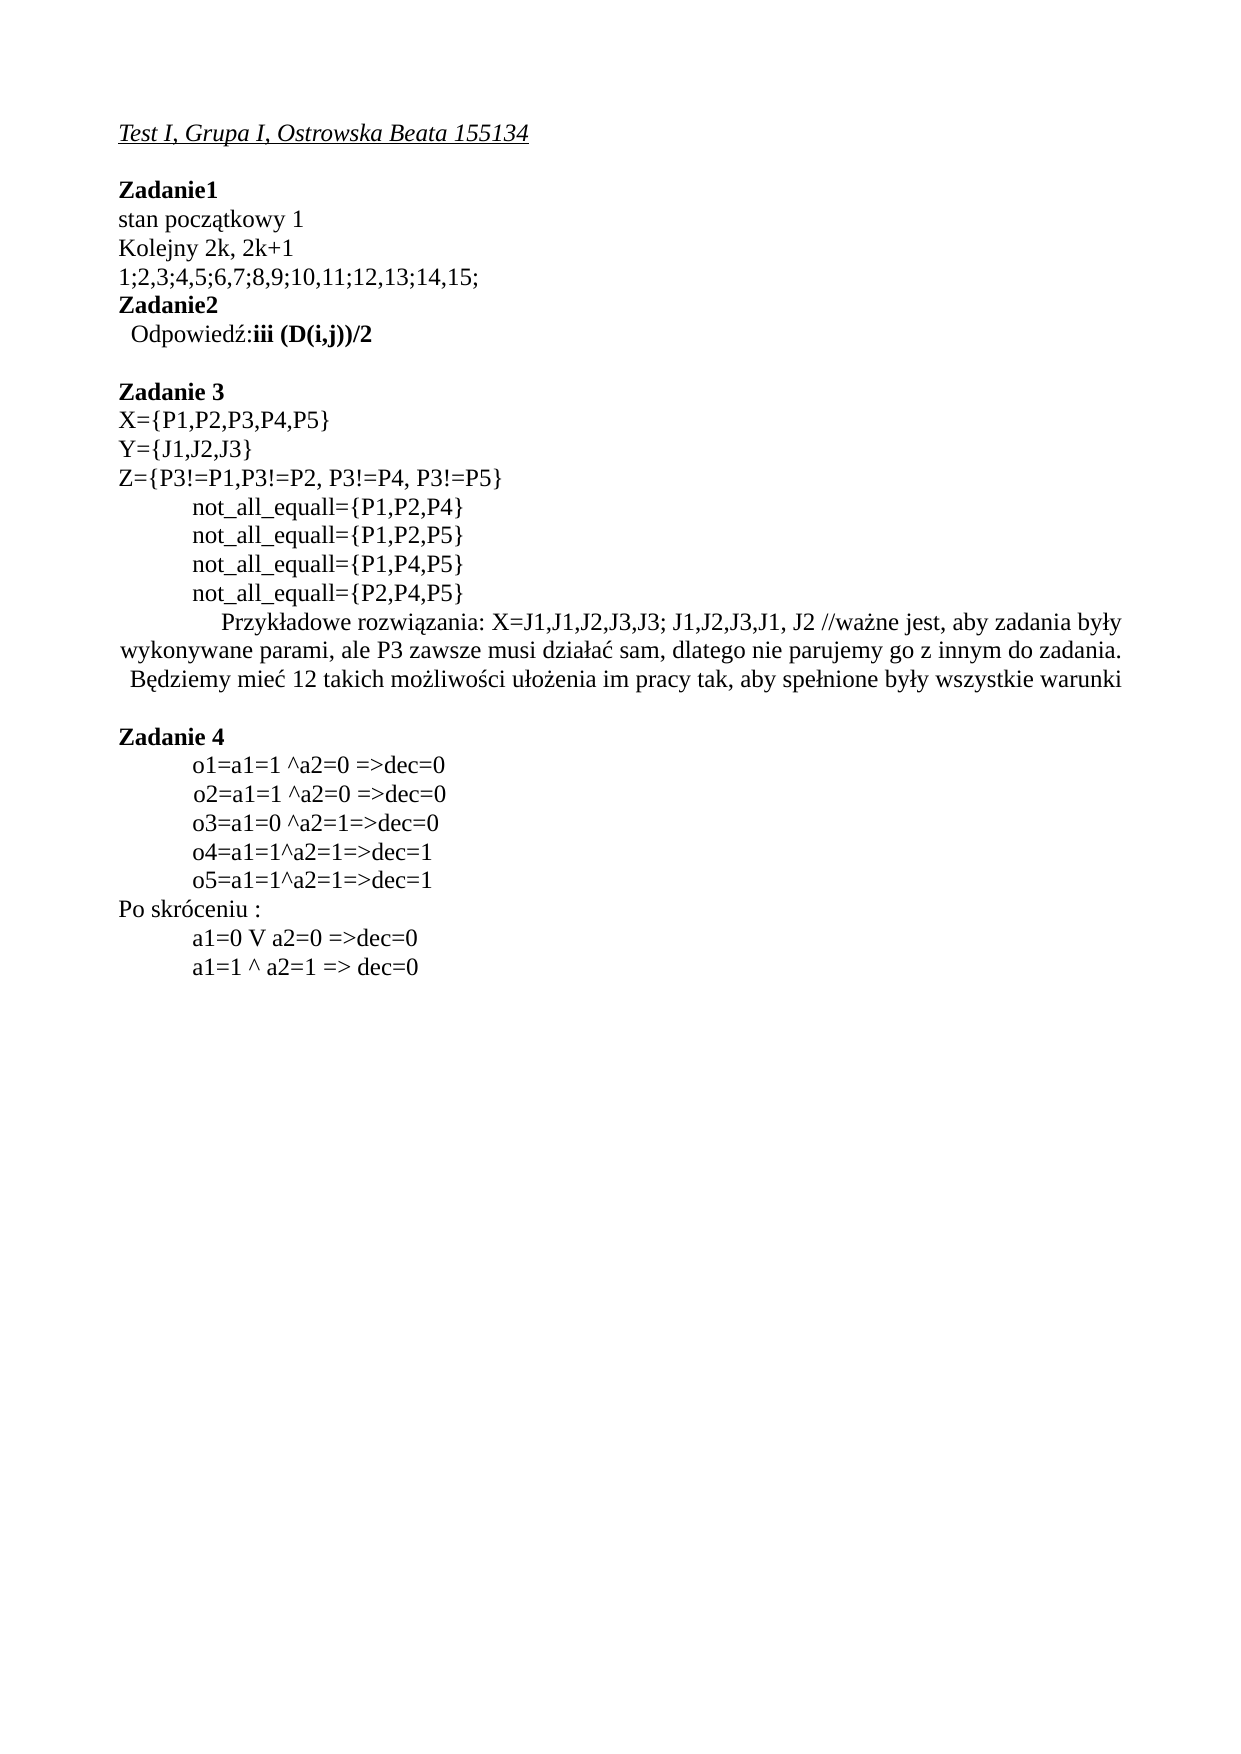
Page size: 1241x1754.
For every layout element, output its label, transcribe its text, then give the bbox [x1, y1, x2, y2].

text Będziemy mieć 12 takich możliwości ułożenia im pracy tak, aby spełnione były wszystkie warunki [118, 664, 1122, 693]
text Y={J1,J2,J3} [118, 434, 1122, 463]
text o5=a1=1^a2=1=>dec=1 [118, 866, 1122, 894]
text Zadanie 4 [118, 722, 1122, 751]
text 1;2,3;4,5;6,7;8,9;10,11;12,13;14,15; [118, 262, 1122, 291]
text o4=a1=1^a2=1=>dec=1 [118, 837, 1122, 866]
text Odpowiedź:iii (D(i,j))/2 [118, 319, 1122, 348]
text stan początkowy 1 [118, 204, 1122, 233]
text X={P1,P2,P3,P4,P5} [118, 406, 1122, 434]
text not_all_equall={P1,P2,P4} [118, 492, 1122, 521]
text Z={P3!=P1,P3!=P2, P3!=P4, P3!=P5} [118, 463, 1122, 492]
text not_all_equall={P2,P4,P5} [118, 578, 1122, 607]
text Przykładowe rozwiązania: X=J1,J1,J2,J3,J3; J1,J2,J3,J1, J2 //ważne jest, aby zadania były wykonywane parami, ale P3 zawsze musi działać sam, dlatego nie parujemy go z innym do zadania. [118, 607, 1122, 664]
text Zadanie 3 [118, 377, 1122, 406]
text not_all_equall={P1,P2,P5} [118, 521, 1122, 549]
text Zadanie2 [118, 291, 1122, 319]
text Kolejny 2k, 2k+1 [118, 233, 1122, 262]
text Test I, Grupa I, Ostrowska Beata 155134 [118, 118, 1122, 147]
text a1=1 ^ a2=1 => dec=0 [118, 952, 1122, 981]
text o1=a1=1 ^a2=0 =>dec=0 [118, 751, 1122, 779]
text Po skróceniu : [118, 894, 1122, 923]
text o3=a1=0 ^a2=1=>dec=0 [118, 808, 1122, 837]
text Zadanie1 [118, 176, 1122, 204]
text a1=0 V a2=0 =>dec=0 [118, 923, 1122, 952]
text o2=a1=1 ^a2=0 =>dec=0 [118, 779, 1122, 808]
text not_all_equall={P1,P4,P5} [118, 549, 1122, 578]
